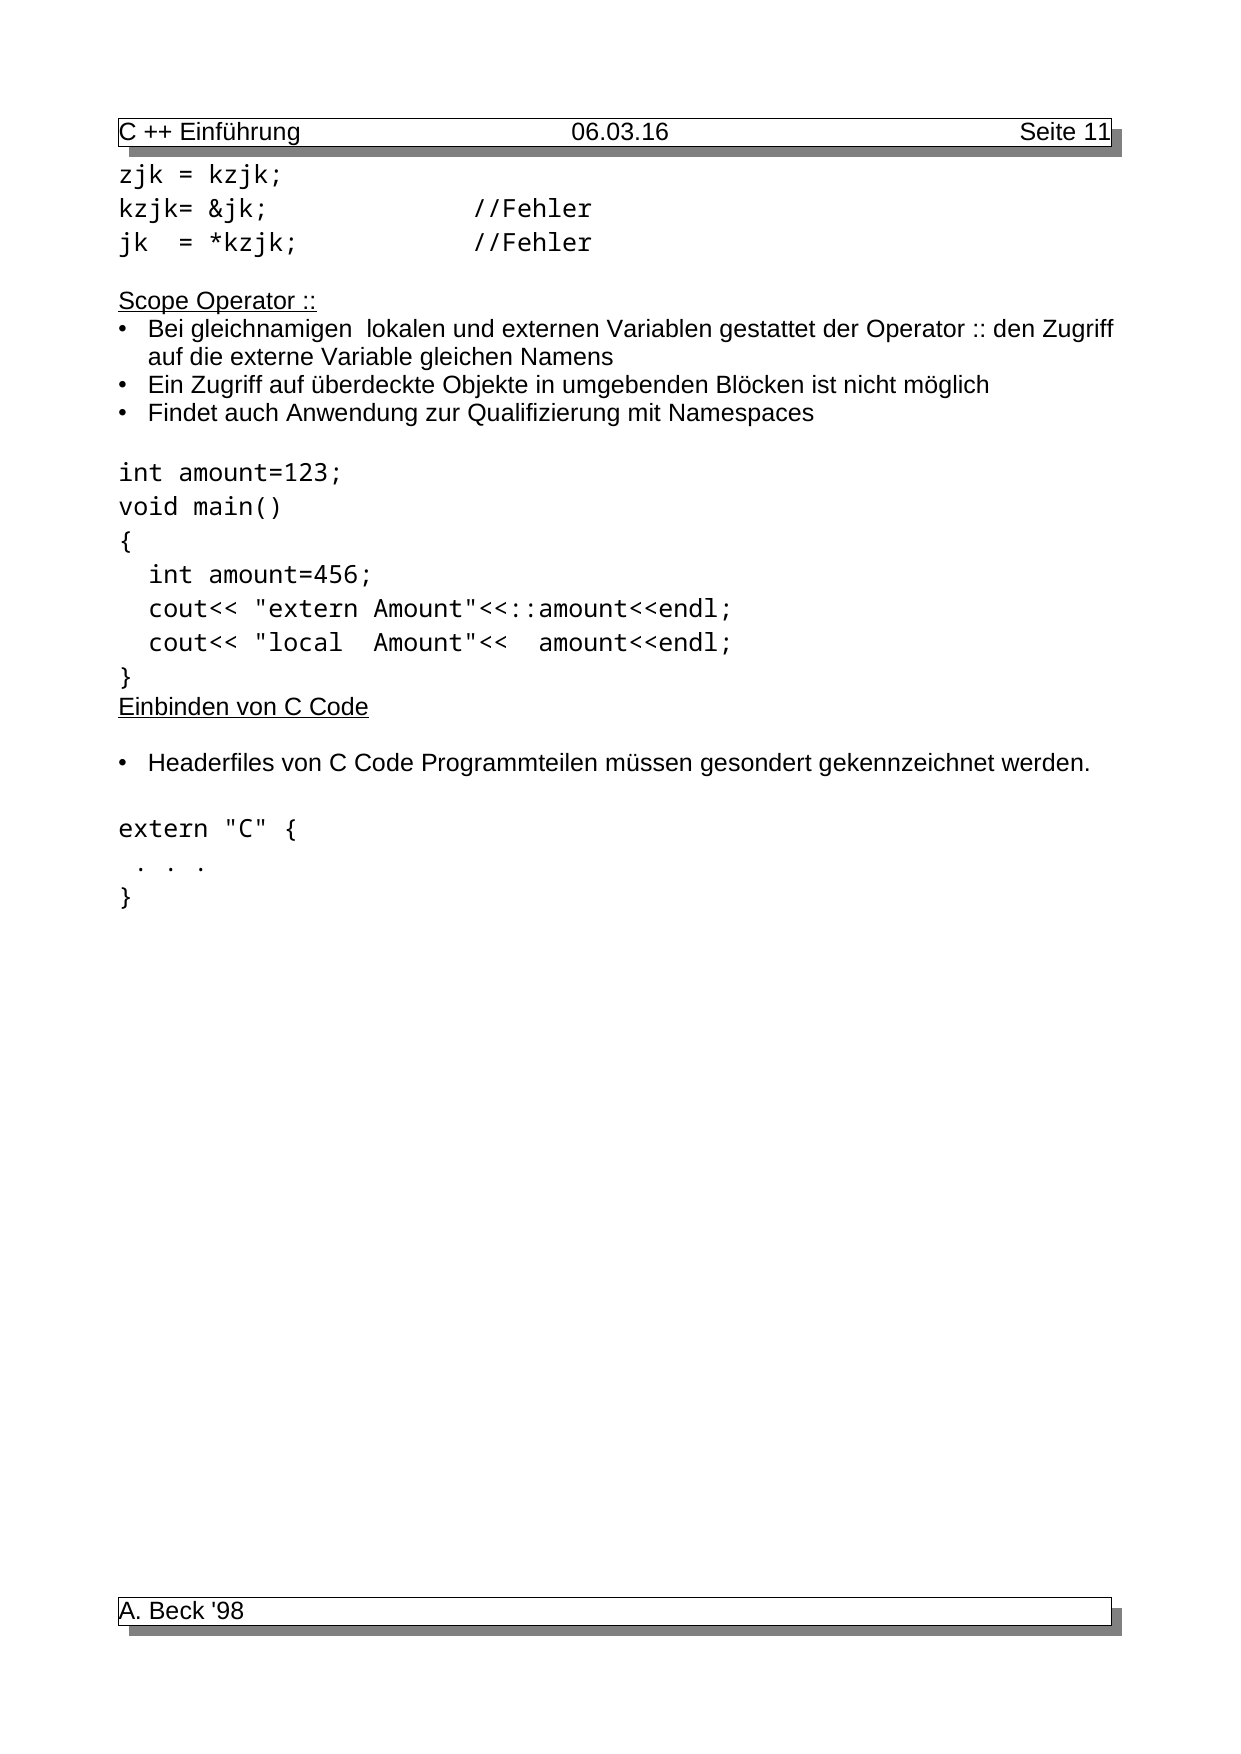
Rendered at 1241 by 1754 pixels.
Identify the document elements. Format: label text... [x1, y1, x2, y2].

text } [118, 879, 1122, 913]
list Bei gleichnamigen lokalen und externen Variablen gestattet der Operator :: den Zugriff auf die externe Variable gleichen Namens [118, 315, 1122, 371]
text cout<< "local Amount"<< amount<<endl; [118, 625, 1122, 659]
list Findet auch Anwendung zur Qualifizierung mit Namespaces [118, 399, 1122, 427]
text Scope Operator :: [118, 287, 1122, 315]
text } [118, 659, 1122, 693]
text cout<< "extern Amount"<<::amount<<endl; [118, 591, 1122, 625]
text extern "C" { [118, 811, 1122, 845]
list Ein Zugriff auf überdeckte Objekte in umgebenden Blöcken ist nicht möglich [118, 371, 1122, 399]
text zjk = kzjk; [118, 157, 1122, 191]
text jk = *kzjk; //Fehler [118, 225, 1122, 259]
text int amount=456; [118, 557, 1122, 591]
text . . . [118, 845, 1122, 879]
text int amount=123; [118, 455, 1122, 489]
text Einbinden von C Code [118, 693, 1122, 721]
text { [118, 523, 1122, 557]
text kzjk= &jk; //Fehler [118, 191, 1122, 225]
list Headerfiles von C Code Programmteilen müssen gesondert gekennzeichnet werden. [118, 749, 1122, 777]
text void main() [118, 489, 1122, 523]
